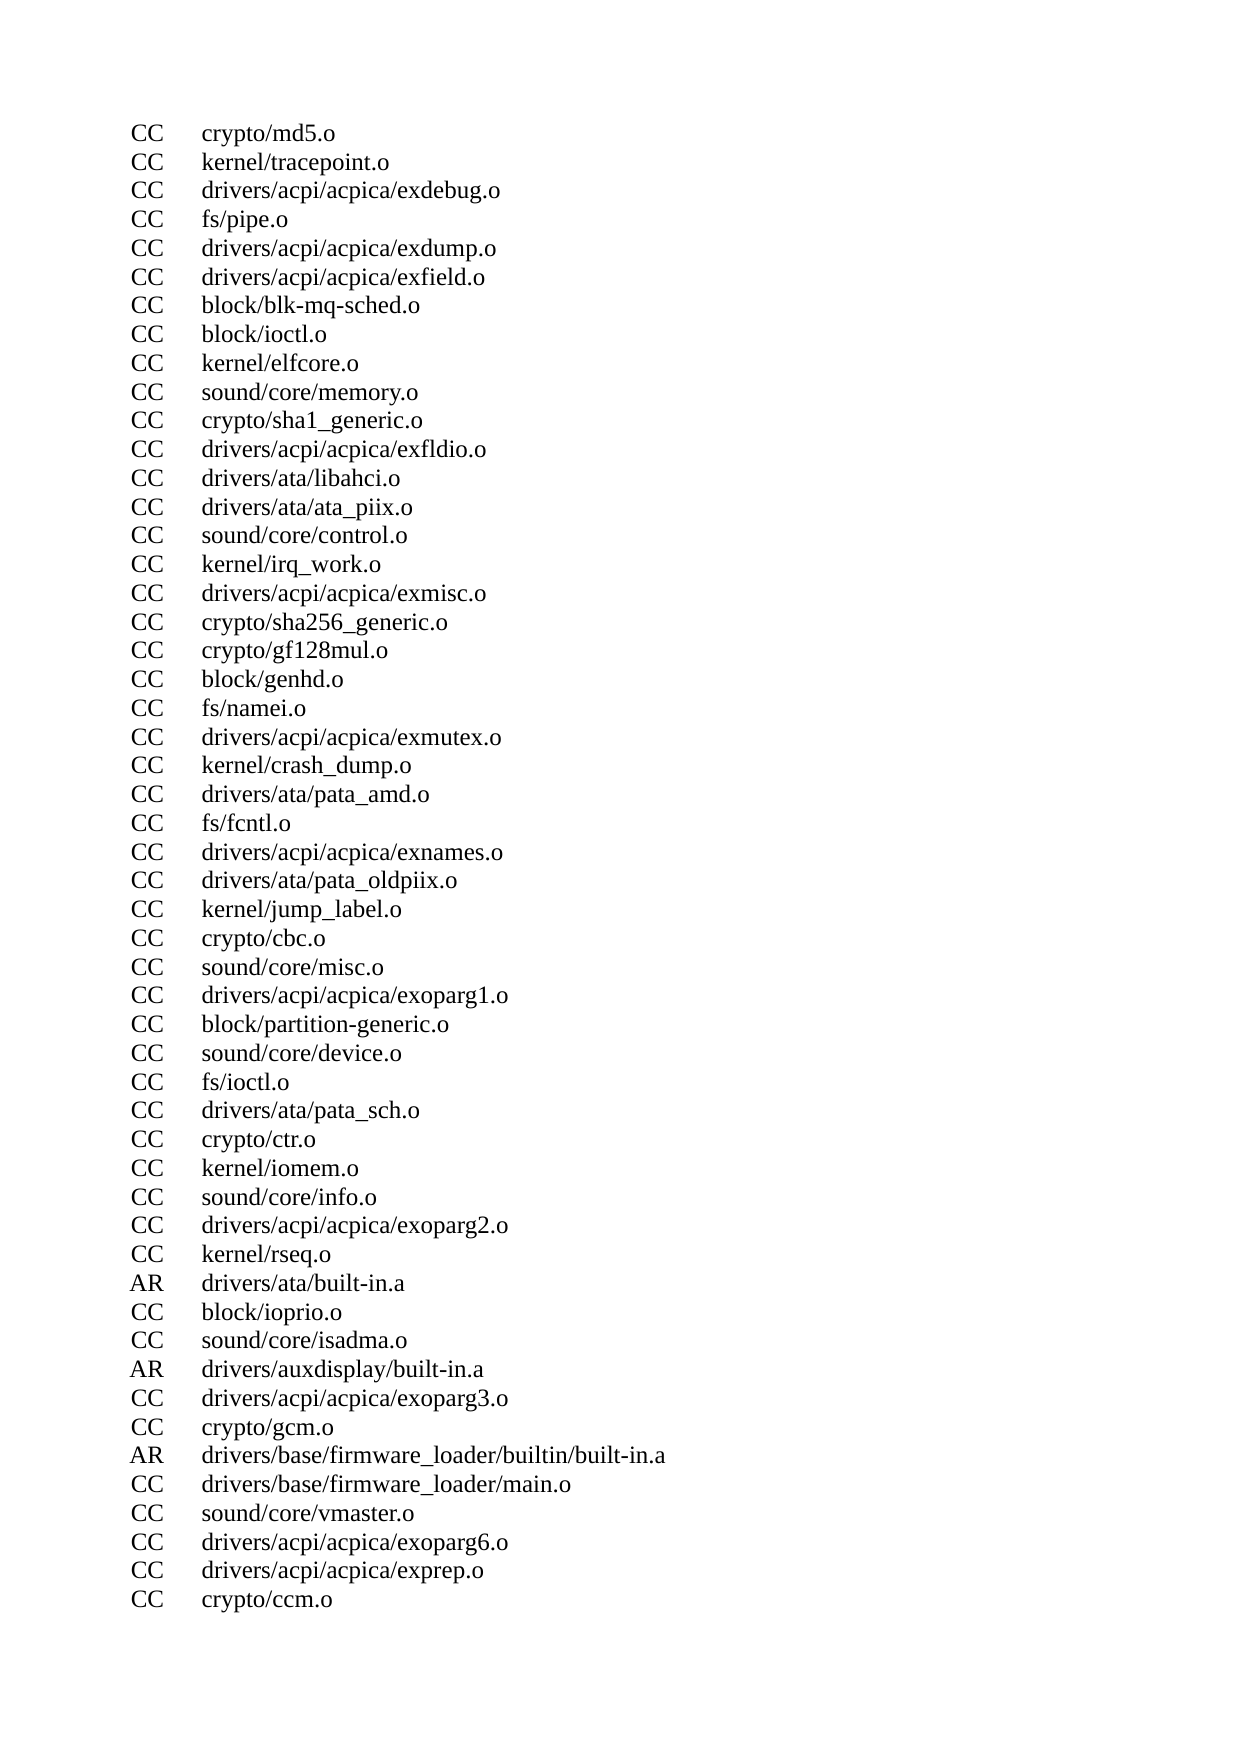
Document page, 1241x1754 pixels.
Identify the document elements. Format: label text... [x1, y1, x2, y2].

text CC sound/core/control.o [118, 521, 1122, 549]
text CC sound/core/info.o [118, 1182, 1122, 1211]
text CC kernel/elfcore.o [118, 348, 1122, 377]
text CC crypto/ccm.o [118, 1584, 1122, 1613]
text CC sound/core/misc.o [118, 952, 1122, 981]
text CC drivers/base/firmware_loader/main.o [118, 1469, 1122, 1498]
text CC crypto/cbc.o [118, 923, 1122, 952]
text CC crypto/sha256_generic.o [118, 607, 1122, 636]
text CC fs/namei.o [118, 693, 1122, 722]
text CC sound/core/vmaster.o [118, 1498, 1122, 1527]
text CC sound/core/memory.o [118, 377, 1122, 406]
text CC kernel/irq_work.o [118, 549, 1122, 578]
text CC drivers/ata/libahci.o [118, 463, 1122, 492]
text CC drivers/acpi/acpica/exnames.o [118, 837, 1122, 866]
text CC drivers/acpi/acpica/exdump.o [118, 233, 1122, 262]
text CC kernel/iomem.o [118, 1153, 1122, 1182]
text CC block/ioctl.o [118, 319, 1122, 348]
text CC kernel/crash_dump.o [118, 751, 1122, 779]
text CC drivers/ata/pata_amd.o [118, 779, 1122, 808]
text CC drivers/acpi/acpica/exoparg3.o [118, 1383, 1122, 1412]
text CC drivers/ata/pata_oldpiix.o [118, 866, 1122, 894]
text CC block/genhd.o [118, 664, 1122, 693]
text CC block/blk-mq-sched.o [118, 291, 1122, 319]
text AR drivers/base/firmware_loader/builtin/built-in.a [118, 1441, 1122, 1469]
text CC drivers/acpi/acpica/exfield.o [118, 262, 1122, 291]
text CC drivers/acpi/acpica/exprep.o [118, 1556, 1122, 1584]
text CC fs/pipe.o [118, 204, 1122, 233]
text CC drivers/acpi/acpica/exoparg6.o [118, 1527, 1122, 1556]
text CC sound/core/isadma.o [118, 1326, 1122, 1354]
text CC drivers/acpi/acpica/exfldio.o [118, 434, 1122, 463]
text AR drivers/ata/built-in.a [118, 1268, 1122, 1297]
text CC drivers/acpi/acpica/exmisc.o [118, 578, 1122, 607]
text CC kernel/rseq.o [118, 1239, 1122, 1268]
text CC drivers/acpi/acpica/exoparg2.o [118, 1211, 1122, 1239]
text CC drivers/ata/ata_piix.o [118, 492, 1122, 521]
text AR drivers/auxdisplay/built-in.a [118, 1354, 1122, 1383]
text CC crypto/sha1_generic.o [118, 406, 1122, 434]
text CC kernel/tracepoint.o [118, 147, 1122, 176]
text CC fs/ioctl.o [118, 1067, 1122, 1096]
text CC fs/fcntl.o [118, 808, 1122, 837]
text CC kernel/jump_label.o [118, 894, 1122, 923]
text CC crypto/gf128mul.o [118, 636, 1122, 664]
text CC drivers/acpi/acpica/exdebug.o [118, 176, 1122, 204]
text CC crypto/md5.o [118, 118, 1122, 147]
text CC block/partition-generic.o [118, 1009, 1122, 1038]
text CC crypto/gcm.o [118, 1412, 1122, 1441]
text CC sound/core/device.o [118, 1038, 1122, 1067]
text CC block/ioprio.o [118, 1297, 1122, 1326]
text CC drivers/ata/pata_sch.o [118, 1096, 1122, 1124]
text CC drivers/acpi/acpica/exoparg1.o [118, 981, 1122, 1009]
text CC drivers/acpi/acpica/exmutex.o [118, 722, 1122, 751]
text CC crypto/ctr.o [118, 1124, 1122, 1153]
